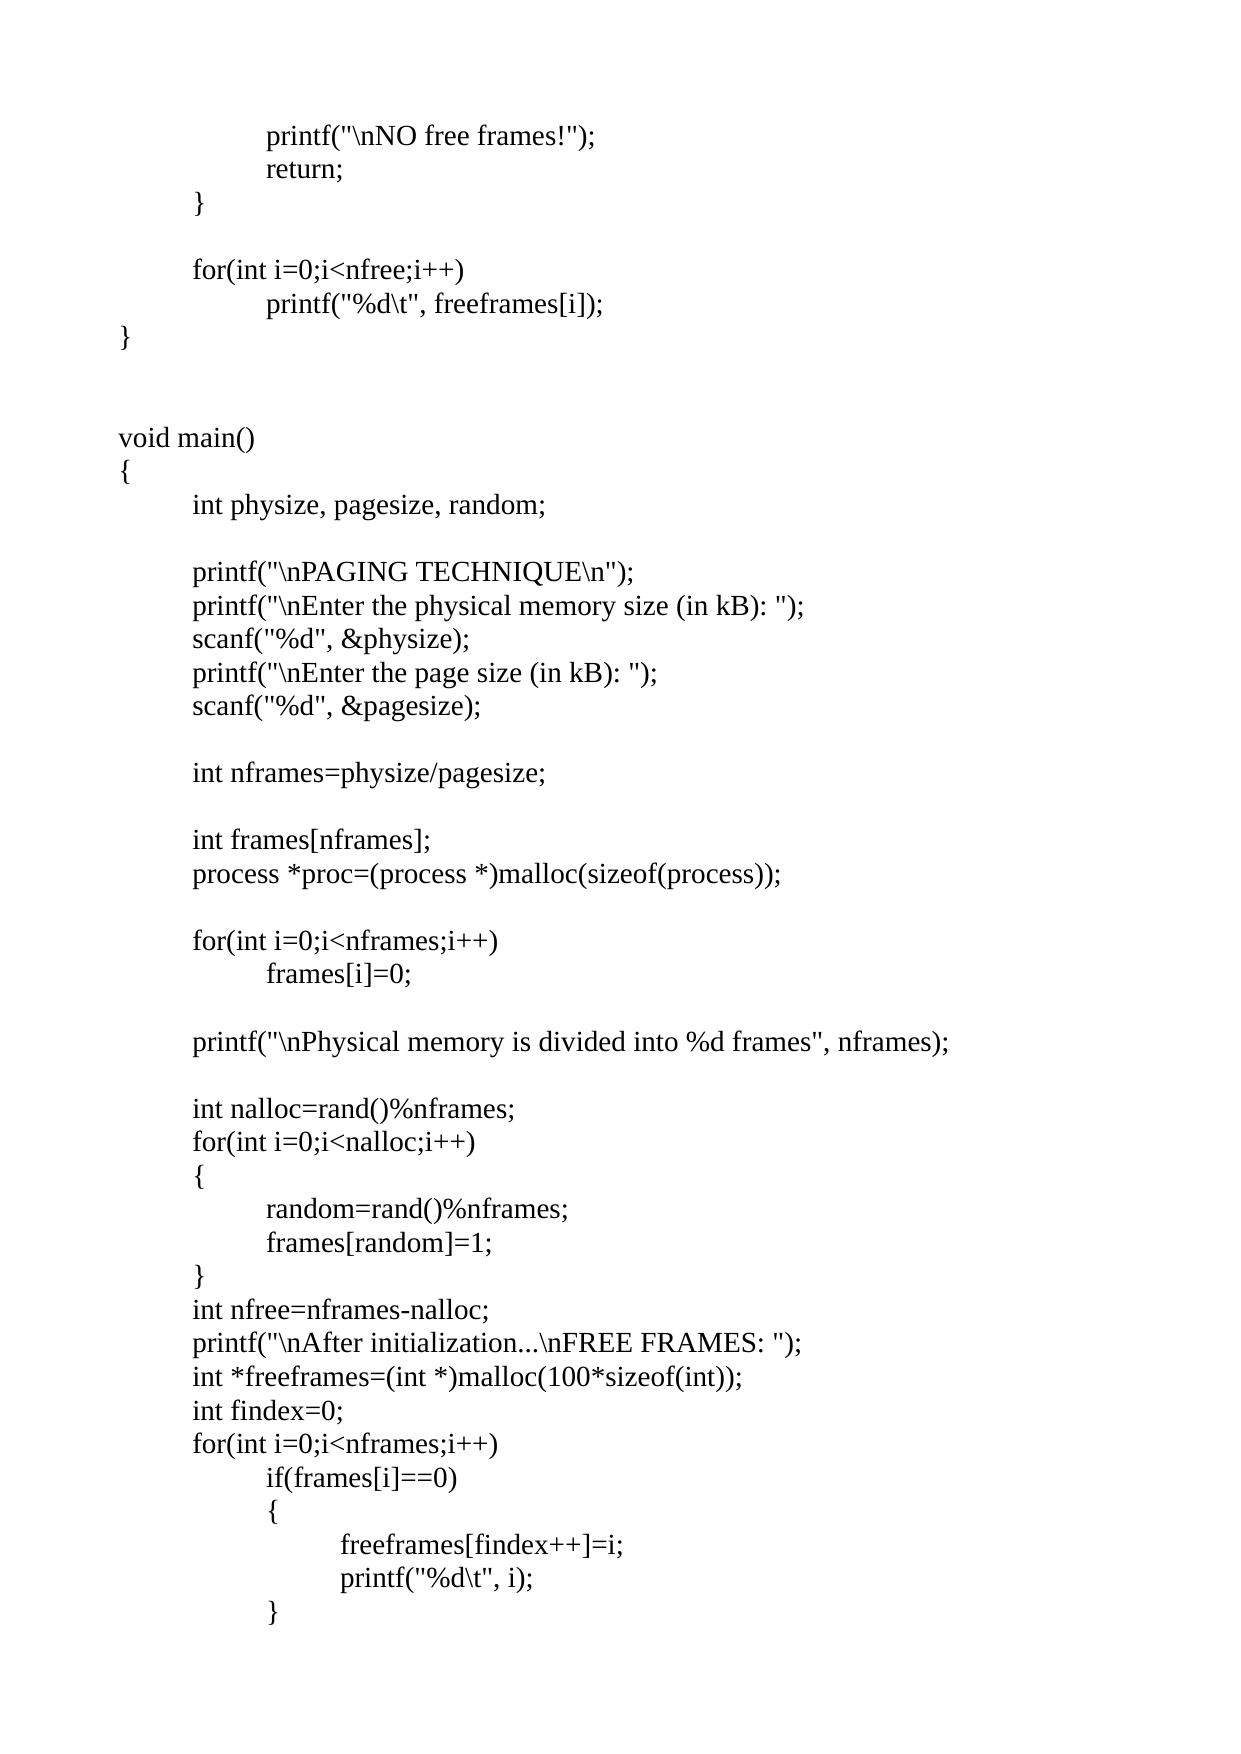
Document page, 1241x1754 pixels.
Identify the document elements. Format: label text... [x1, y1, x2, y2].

text frames[random]=1; [118, 1225, 1122, 1258]
text { [118, 453, 1122, 487]
text for(int i=0;i<nframes;i++) [118, 1426, 1122, 1460]
text } [118, 185, 1122, 219]
text printf("\nAfter initialization...\nFREE FRAMES: "); [118, 1326, 1122, 1359]
text for(int i=0;i<nfree;i++) [118, 252, 1122, 286]
text } [118, 1258, 1122, 1292]
text printf("\nNO free frames!"); [118, 118, 1122, 152]
text scanf("%d", &pagesize); [118, 688, 1122, 722]
text } [118, 1594, 1122, 1627]
text frames[i]=0; [118, 957, 1122, 990]
text random=rand()%nframes; [118, 1191, 1122, 1225]
text scanf("%d", &physize); [118, 621, 1122, 655]
text for(int i=0;i<nalloc;i++) [118, 1124, 1122, 1158]
text return; [118, 152, 1122, 185]
text printf("%d\t", freeframes[i]); [118, 286, 1122, 319]
text void main() [118, 420, 1122, 453]
text int nalloc=rand()%nframes; [118, 1091, 1122, 1124]
text printf("\nEnter the physical memory size (in kB): "); [118, 588, 1122, 621]
text printf("\nEnter the page size (in kB): "); [118, 655, 1122, 688]
text int nframes=physize/pagesize; [118, 755, 1122, 789]
text freeframes[findex++]=i; [118, 1527, 1122, 1560]
text for(int i=0;i<nframes;i++) [118, 923, 1122, 957]
text int findex=0; [118, 1393, 1122, 1426]
text int frames[nframes]; [118, 822, 1122, 856]
text printf("\nPAGING TECHNIQUE\n"); [118, 554, 1122, 588]
text int nfree=nframes-nalloc; [118, 1292, 1122, 1326]
text if(frames[i]==0) [118, 1460, 1122, 1493]
text printf("\nPhysical memory is divided into %d frames", nframes); [118, 1024, 1122, 1057]
text printf("%d\t", i); [118, 1560, 1122, 1594]
text int *freeframes=(int *)malloc(100*sizeof(int)); [118, 1359, 1122, 1393]
text process *proc=(process *)malloc(sizeof(process)); [118, 856, 1122, 889]
text { [118, 1158, 1122, 1191]
text { [118, 1493, 1122, 1527]
text } [118, 319, 1122, 353]
text int physize, pagesize, random; [118, 487, 1122, 521]
